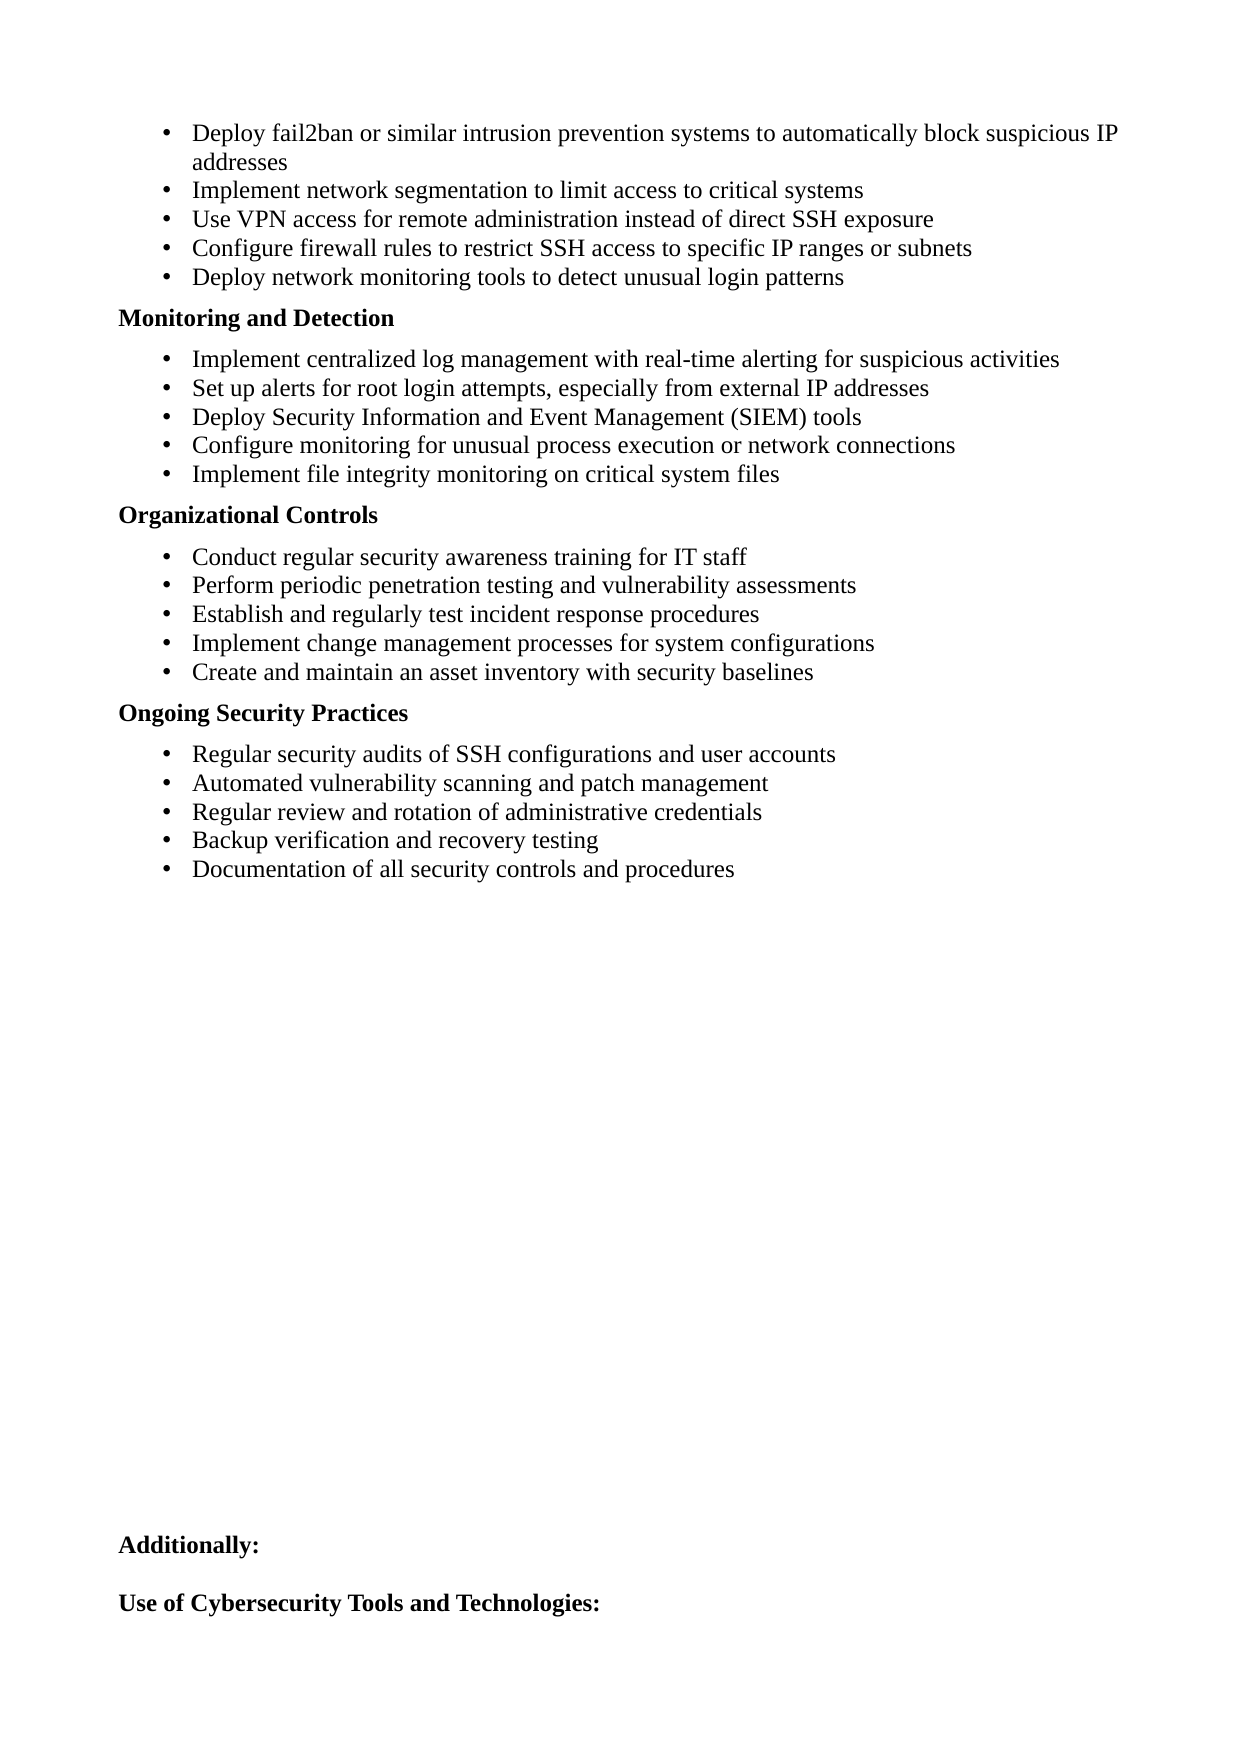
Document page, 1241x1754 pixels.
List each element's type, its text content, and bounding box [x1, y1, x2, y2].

text Organizational Controls [118, 501, 1122, 529]
list Configure firewall rules to restrict SSH access to specific IP ranges or subnets [162, 233, 1122, 262]
list Use VPN access for remote administration instead of direct SSH exposure [162, 204, 1122, 233]
list Deploy network monitoring tools to detect unusual login patterns [162, 262, 1122, 291]
list Establish and regularly test incident response procedures [162, 599, 1122, 628]
list Implement file integrity monitoring on critical system files [162, 459, 1122, 488]
list Deploy Security Information and Event Management (SIEM) tools [162, 402, 1122, 431]
list Implement centralized log management with real-time alerting for suspicious activities [162, 344, 1122, 373]
list Automated vulnerability scanning and patch management [162, 768, 1122, 797]
text Additionally: Use of Cybersecurity Tools and Technologies: [118, 1502, 1122, 1617]
list Set up alerts for root login attempts, especially from external IP addresses [162, 373, 1122, 402]
text Ongoing Security Practices [118, 698, 1122, 727]
list Create and maintain an asset inventory with security baselines [162, 657, 1122, 686]
list Perform periodic penetration testing and vulnerability assessments [162, 571, 1122, 599]
list Conduct regular security awareness training for IT staff [162, 542, 1122, 571]
list Backup verification and recovery testing [162, 826, 1122, 854]
list Implement change management processes for system configurations [162, 628, 1122, 657]
list Implement network segmentation to limit access to critical systems [162, 176, 1122, 204]
list Documentation of all security controls and procedures [162, 854, 1122, 883]
list Regular security audits of SSH configurations and user accounts [162, 739, 1122, 768]
list Deploy fail2ban or similar intrusion prevention systems to automatically block suspicious IP addresses [162, 118, 1122, 176]
text Monitoring and Detection [118, 303, 1122, 332]
list Regular review and rotation of administrative credentials [162, 797, 1122, 826]
list Configure monitoring for unusual process execution or network connections [162, 431, 1122, 459]
